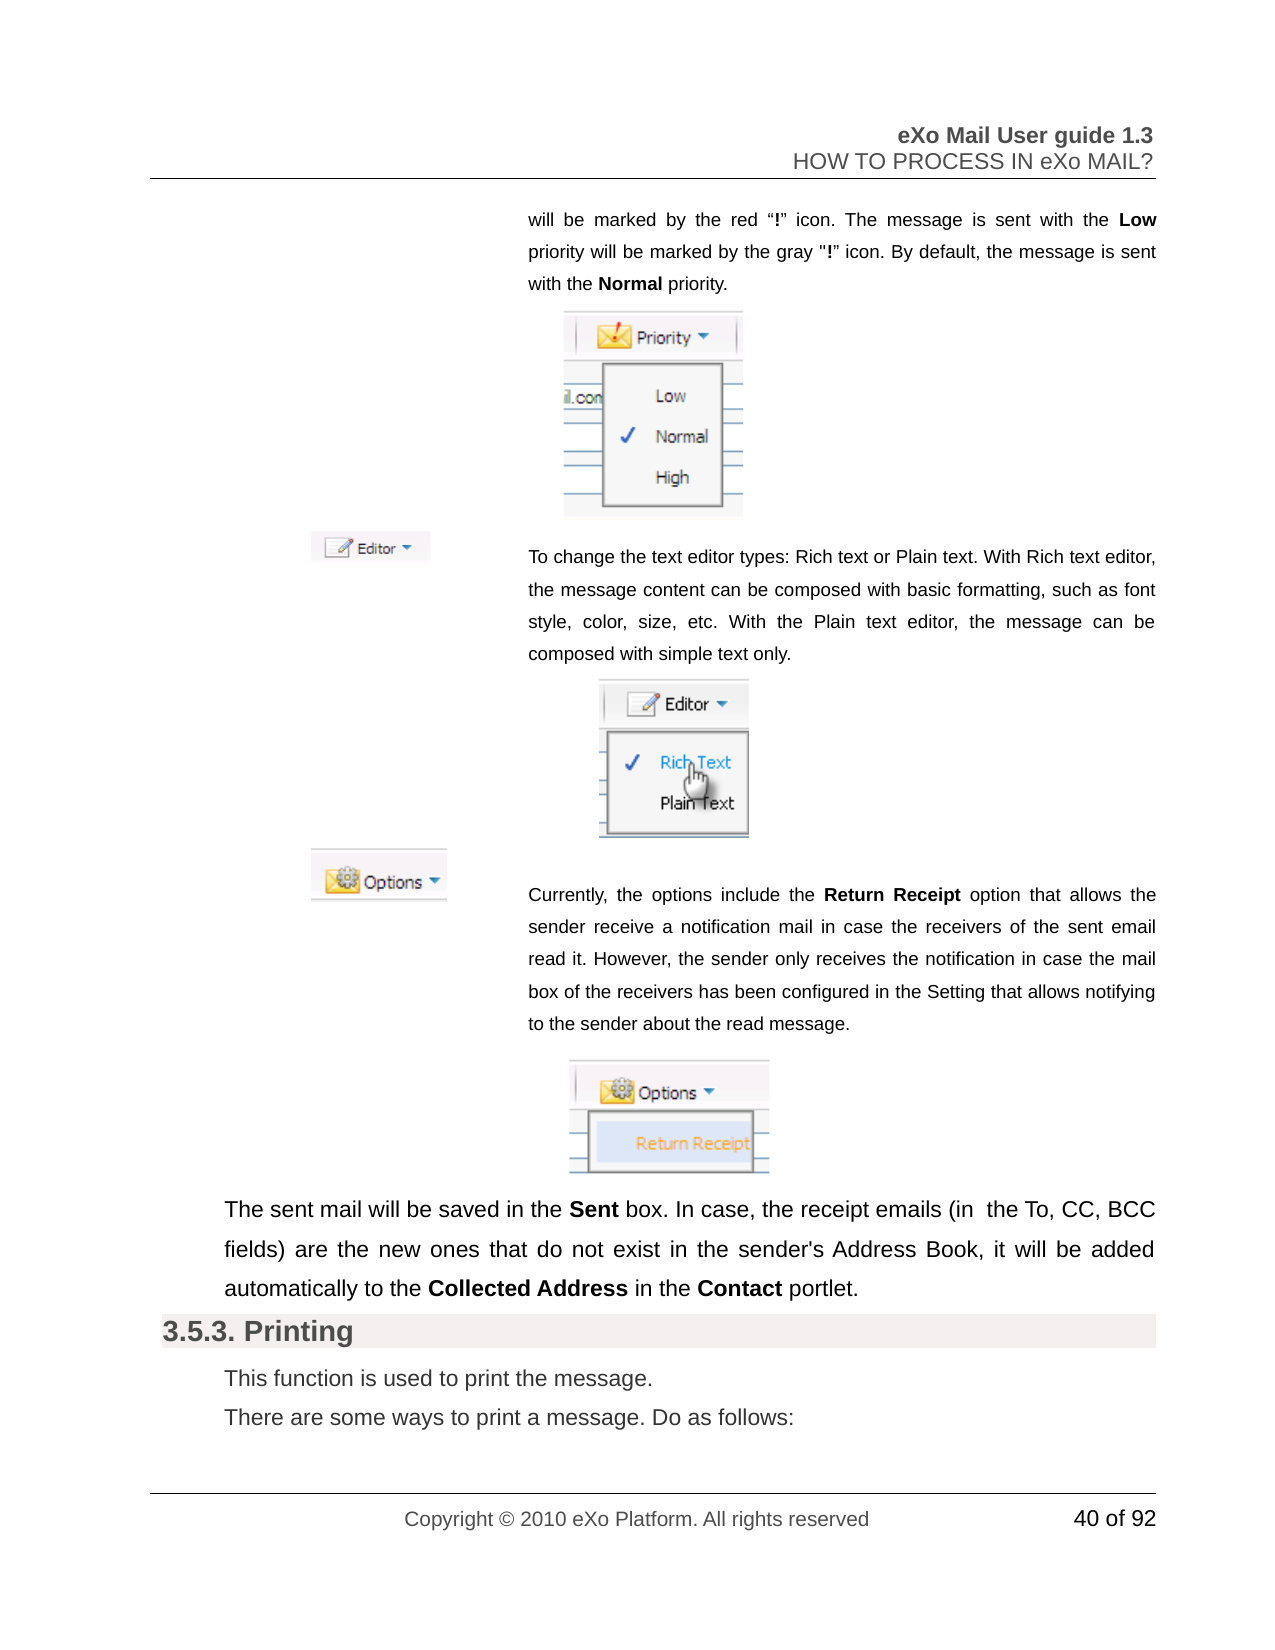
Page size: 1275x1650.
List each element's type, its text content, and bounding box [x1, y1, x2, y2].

subtitle Printing [162, 1314, 1156, 1348]
picture [311, 848, 447, 902]
text Currently, the options include the Return Receipt option that allows the sender receive a notification mail in case the receivers of the sent email read it. However, the sender only receives the notification in case the mail box of the receivers has been configured in the Setting that allows notifying to the sender about the read message. [311, 675, 1156, 1034]
picture [563, 305, 744, 520]
text will be marked by the red “!” icon. The message is sent with the Low priority will be marked by the gray ''!” icon. By default, the message is sent with the Normal priority. [311, 208, 1156, 295]
text There are some ways to print a message. Do as follows: [224, 1404, 1156, 1431]
text This function is used to print the message. [224, 1365, 1156, 1391]
picture [311, 530, 431, 564]
text The sent mail will be saved in the Sent box. In case, the receipt emails (in the To, CC, BCC fields) are the new ones that do not exist in the sender's Address Book, it will be added automatically to the Collected Address in the Contact portlet. [224, 1045, 1156, 1301]
text To change the text editor types: Rich text or Plain text. With Rich text editor, the message content can be composed with basic formatting, such as font style, color, size, etc. With the Plain text editor, the message can be composed with simple text only. [311, 305, 1156, 665]
picture [599, 673, 749, 838]
picture [569, 1057, 770, 1183]
